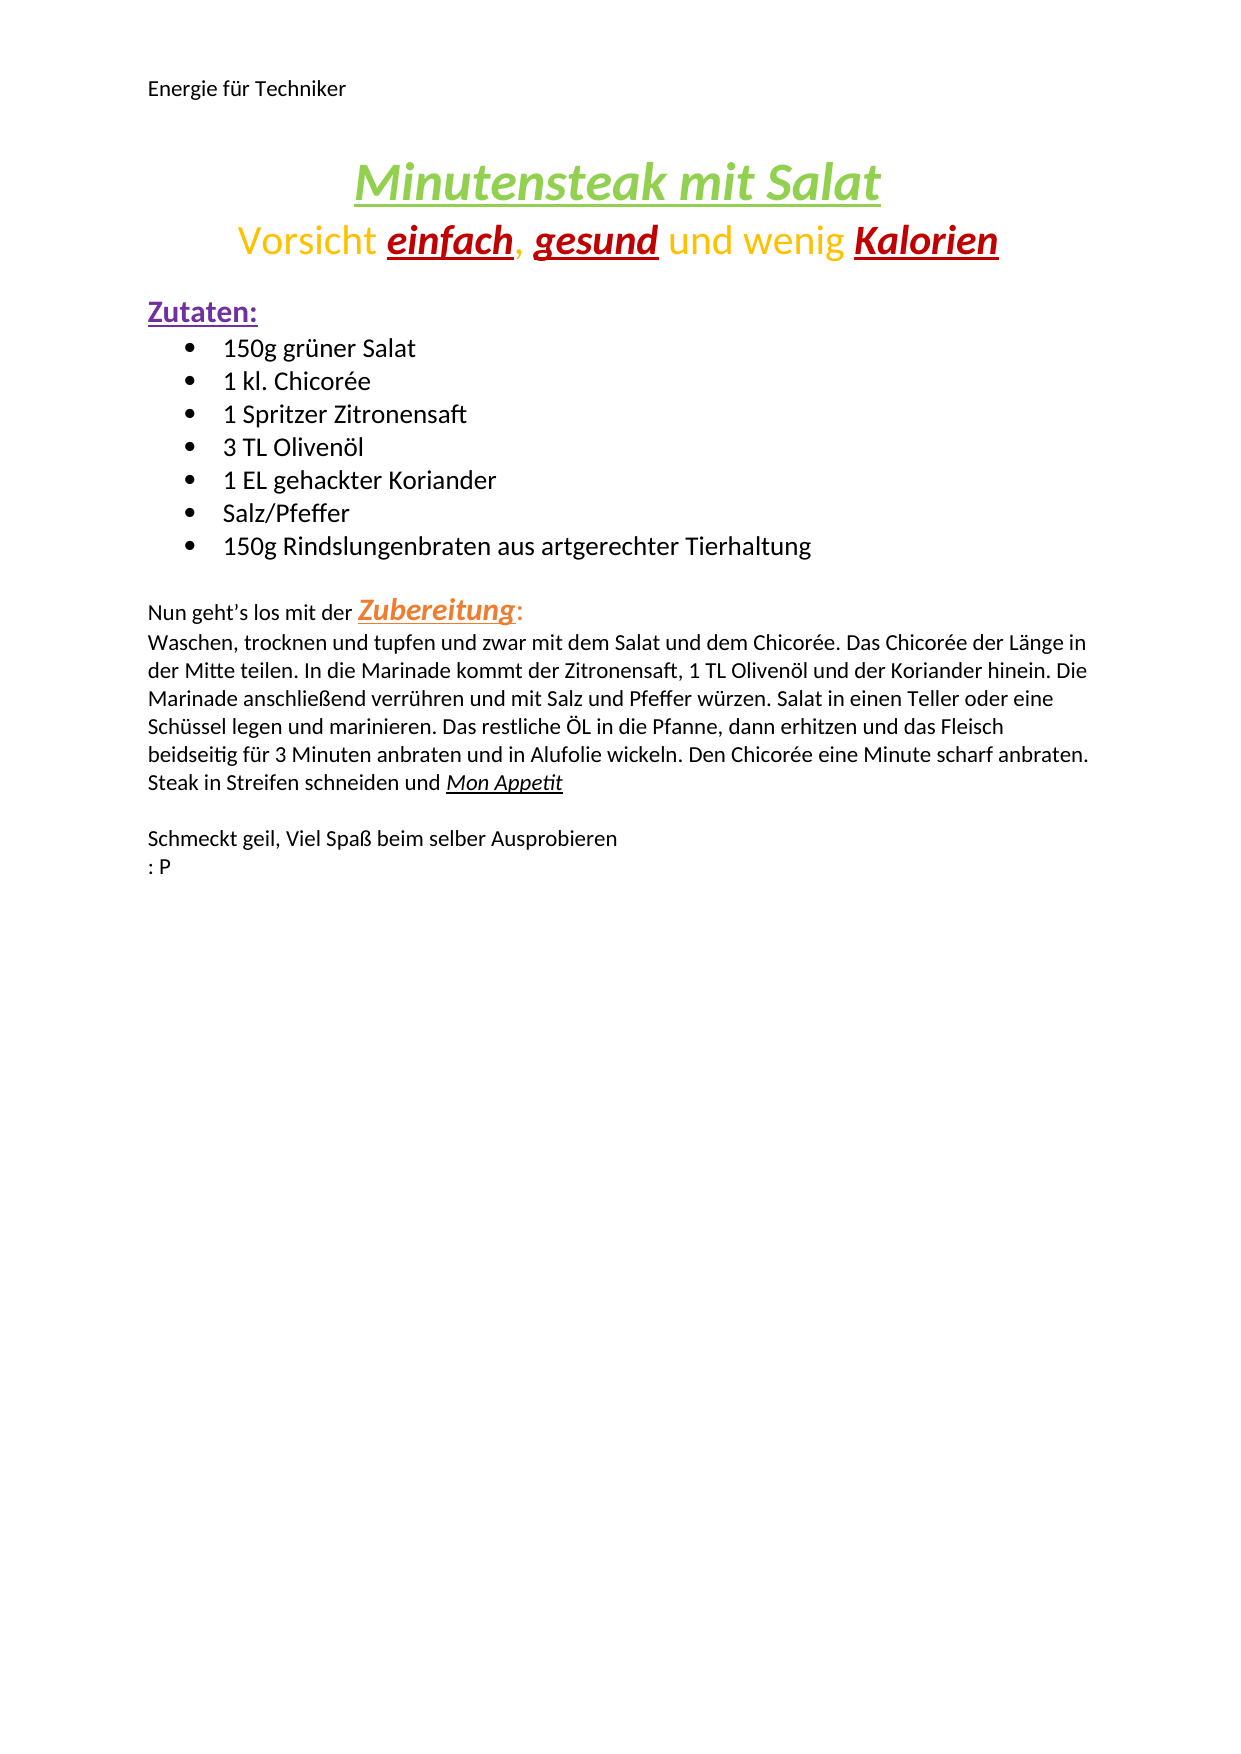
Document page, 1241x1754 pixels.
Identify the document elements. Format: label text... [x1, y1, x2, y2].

list 1 kl. Chicorée [185, 364, 1093, 397]
text Waschen, trocknen und tupfen und zwar mit dem Salat und dem Chicorée. Das Chicorée der Länge in der Mitte teilen. In die Marinade kommt der Zitronensaft, 1 TL Olivenöl und der Koriander hinein. Die Marinade anschließend verrühren und mit Salz und Pfeffer würzen. Salat in einen Teller oder eine Schüssel legen und marinieren. Das restliche ÖL in die Pfanne, dann erhitzen und das Fleisch beidseitig für 3 Minuten anbraten und in Alufolie wickeln. Den Chicorée eine Minute scharf anbraten. [148, 628, 1093, 768]
list 150g grüner Salat [185, 331, 1093, 364]
text Steak in Streifen schneiden und Mon Appetit [148, 768, 1093, 796]
list 3 TL Olivenöl [185, 430, 1093, 463]
text Nun geht’s los mit der Zubereitung: [148, 590, 1093, 628]
text Zutaten: [148, 293, 1093, 331]
list 1 EL gehackter Koriander [185, 463, 1093, 496]
text : P [148, 852, 1093, 880]
list Salz/Pfeffer [185, 496, 1093, 529]
text Minutensteak mit Salat [148, 148, 1093, 214]
list 1 Spritzer Zitronensaft [185, 397, 1093, 430]
text Vorsicht einfach, gesund und wenig Kalorien [148, 214, 1093, 264]
list 150g Rindslungenbraten aus artgerechter Tierhaltung [185, 529, 1093, 562]
text Schmeckt geil, Viel Spaß beim selber Ausprobieren [148, 824, 1093, 852]
